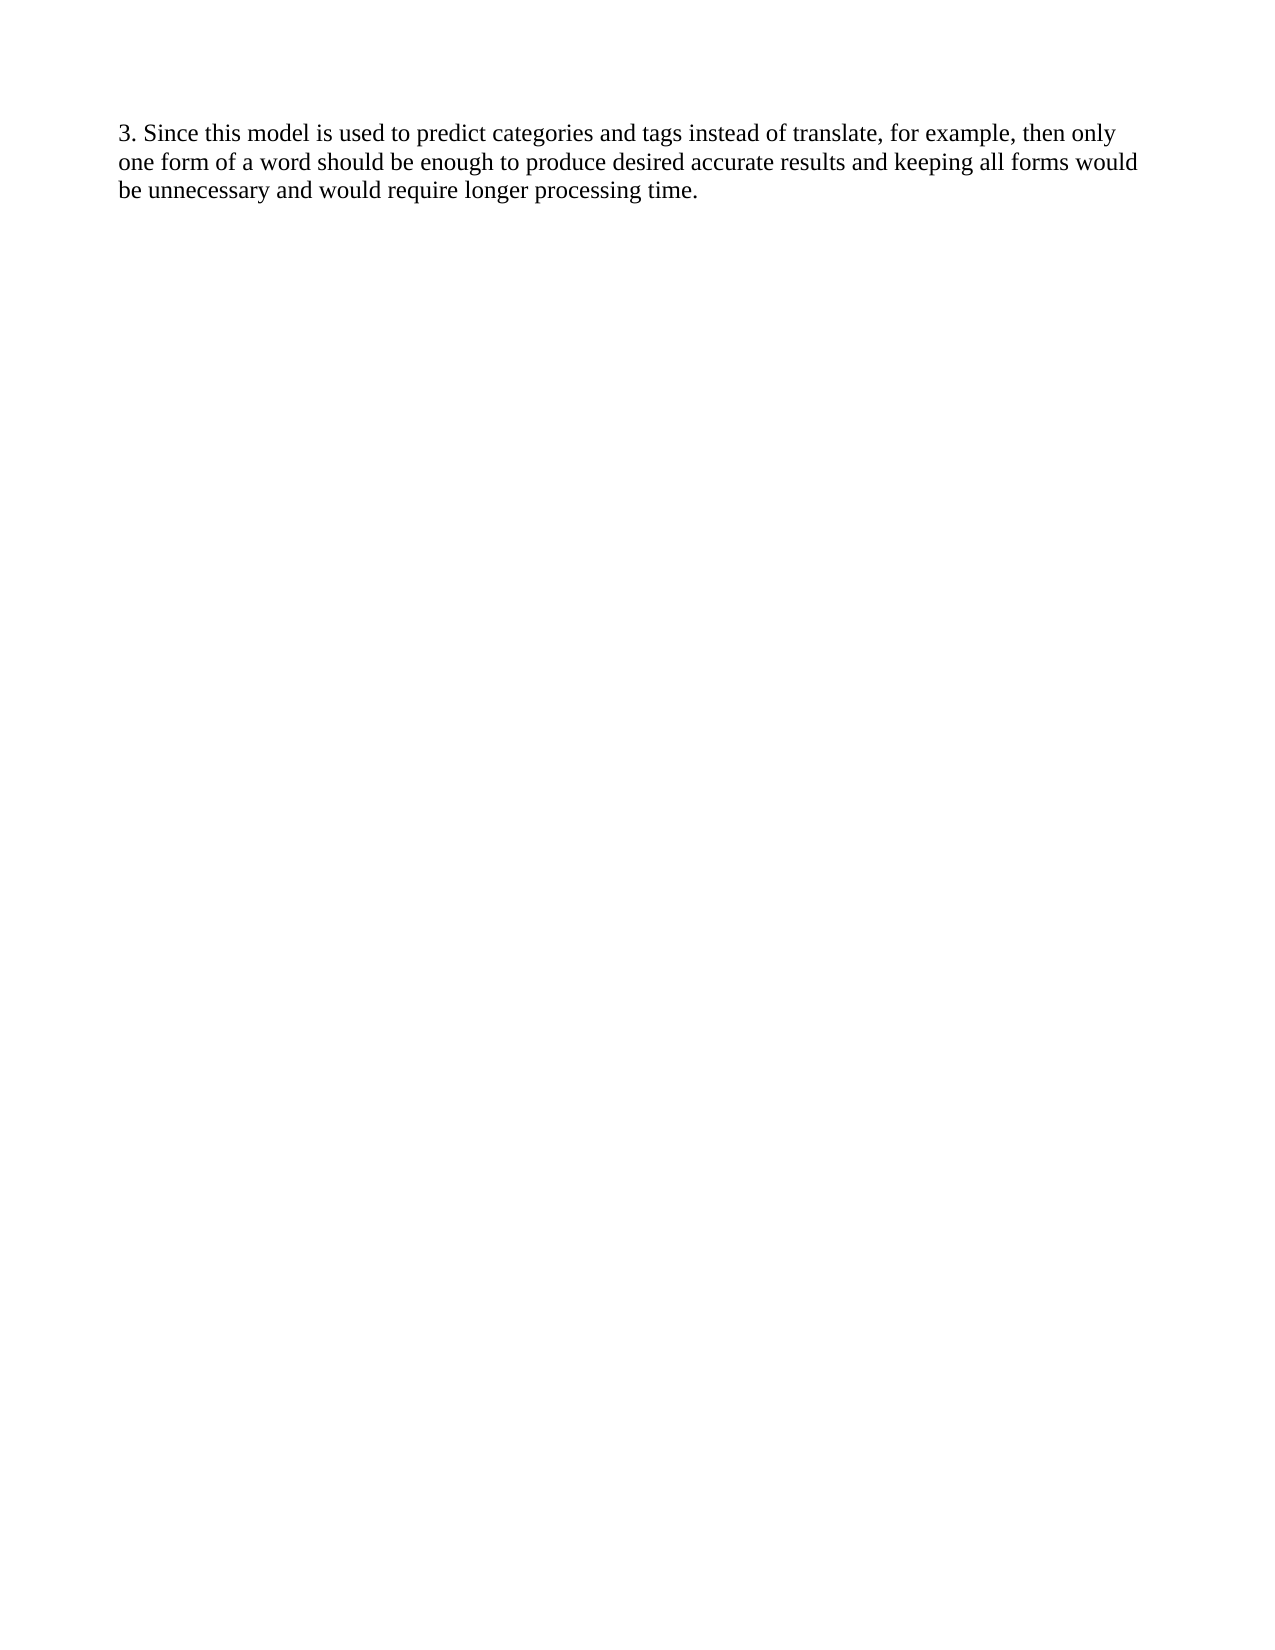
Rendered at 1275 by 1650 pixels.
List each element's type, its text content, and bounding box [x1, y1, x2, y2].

text 3. Since this model is used to predict categories and tags instead of translate, for example, then only one form of a word should be enough to produce desired accurate results and keeping all forms would be unnecessary and would require longer processing time. [118, 118, 1157, 204]
